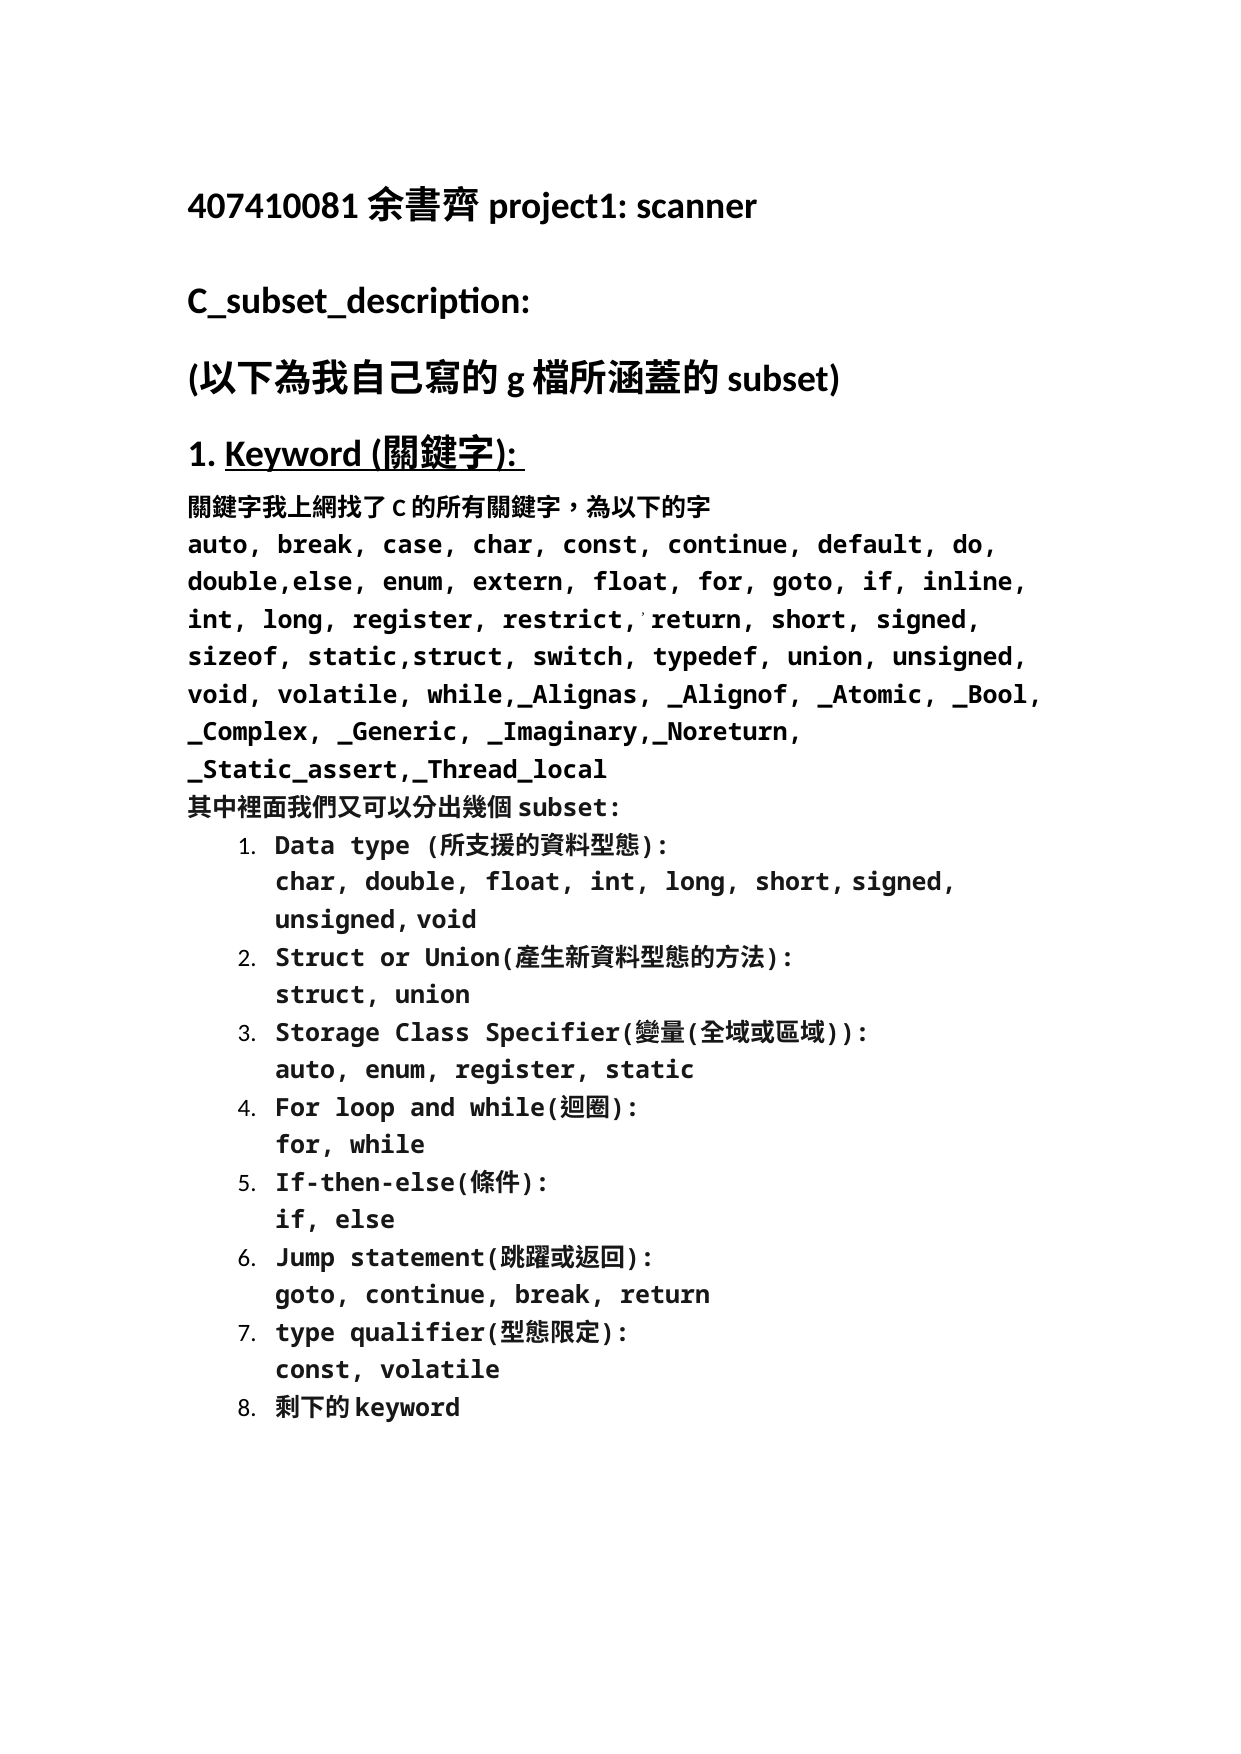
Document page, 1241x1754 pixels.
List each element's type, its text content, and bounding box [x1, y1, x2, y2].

list char, double, float, int, long, short, signed, unsigned, void [275, 862, 1053, 937]
list type qualifier(型態限定): [237, 1312, 1053, 1350]
list For loop and while(迴圈): [237, 1087, 1053, 1125]
list If-then-else(條件): [237, 1162, 1053, 1200]
text 其中裡面我們又可以分出幾個subset: [187, 787, 1053, 825]
list Keyword (關鍵字): [187, 412, 1053, 487]
list Storage Class Specifier(變量(全域或區域)): [237, 1012, 1053, 1050]
list auto, enum, register, static [275, 1050, 1053, 1087]
text C_subset_description: [187, 262, 1053, 337]
list for, while [275, 1125, 1053, 1162]
list 剩下的keyword [237, 1387, 1053, 1425]
text 407410081 余書齊 project1: scanner [187, 164, 1053, 239]
list Data type (所支援的資料型態): [237, 825, 1053, 862]
text 關鍵字我上網找了C的所有關鍵字，為以下的字 [187, 487, 1053, 525]
list Jump statement(跳躍或返回): [237, 1237, 1053, 1275]
list struct, union [275, 975, 1053, 1012]
text auto, break, case, char, const, continue, default, do, double,else, enum, extern, float, for, goto, if, inline, int, long, register, restrict,， return, short, signed, sizeof, static,struct, switch, typedef, union, unsigned, void, volatile, while,_Alignas, _Alignof, _Atomic, _Bool, _Complex, _Generic, _Imaginary,_Noreturn, _Static_assert,_Thread_local [187, 525, 1053, 787]
list if, else [275, 1200, 1053, 1237]
list const, volatile [275, 1350, 1053, 1387]
list goto, continue, break, return [275, 1275, 1053, 1312]
list Struct or Union(產生新資料型態的方法): [237, 937, 1053, 975]
text (以下為我自己寫的g檔所涵蓋的subset) [187, 337, 1053, 412]
